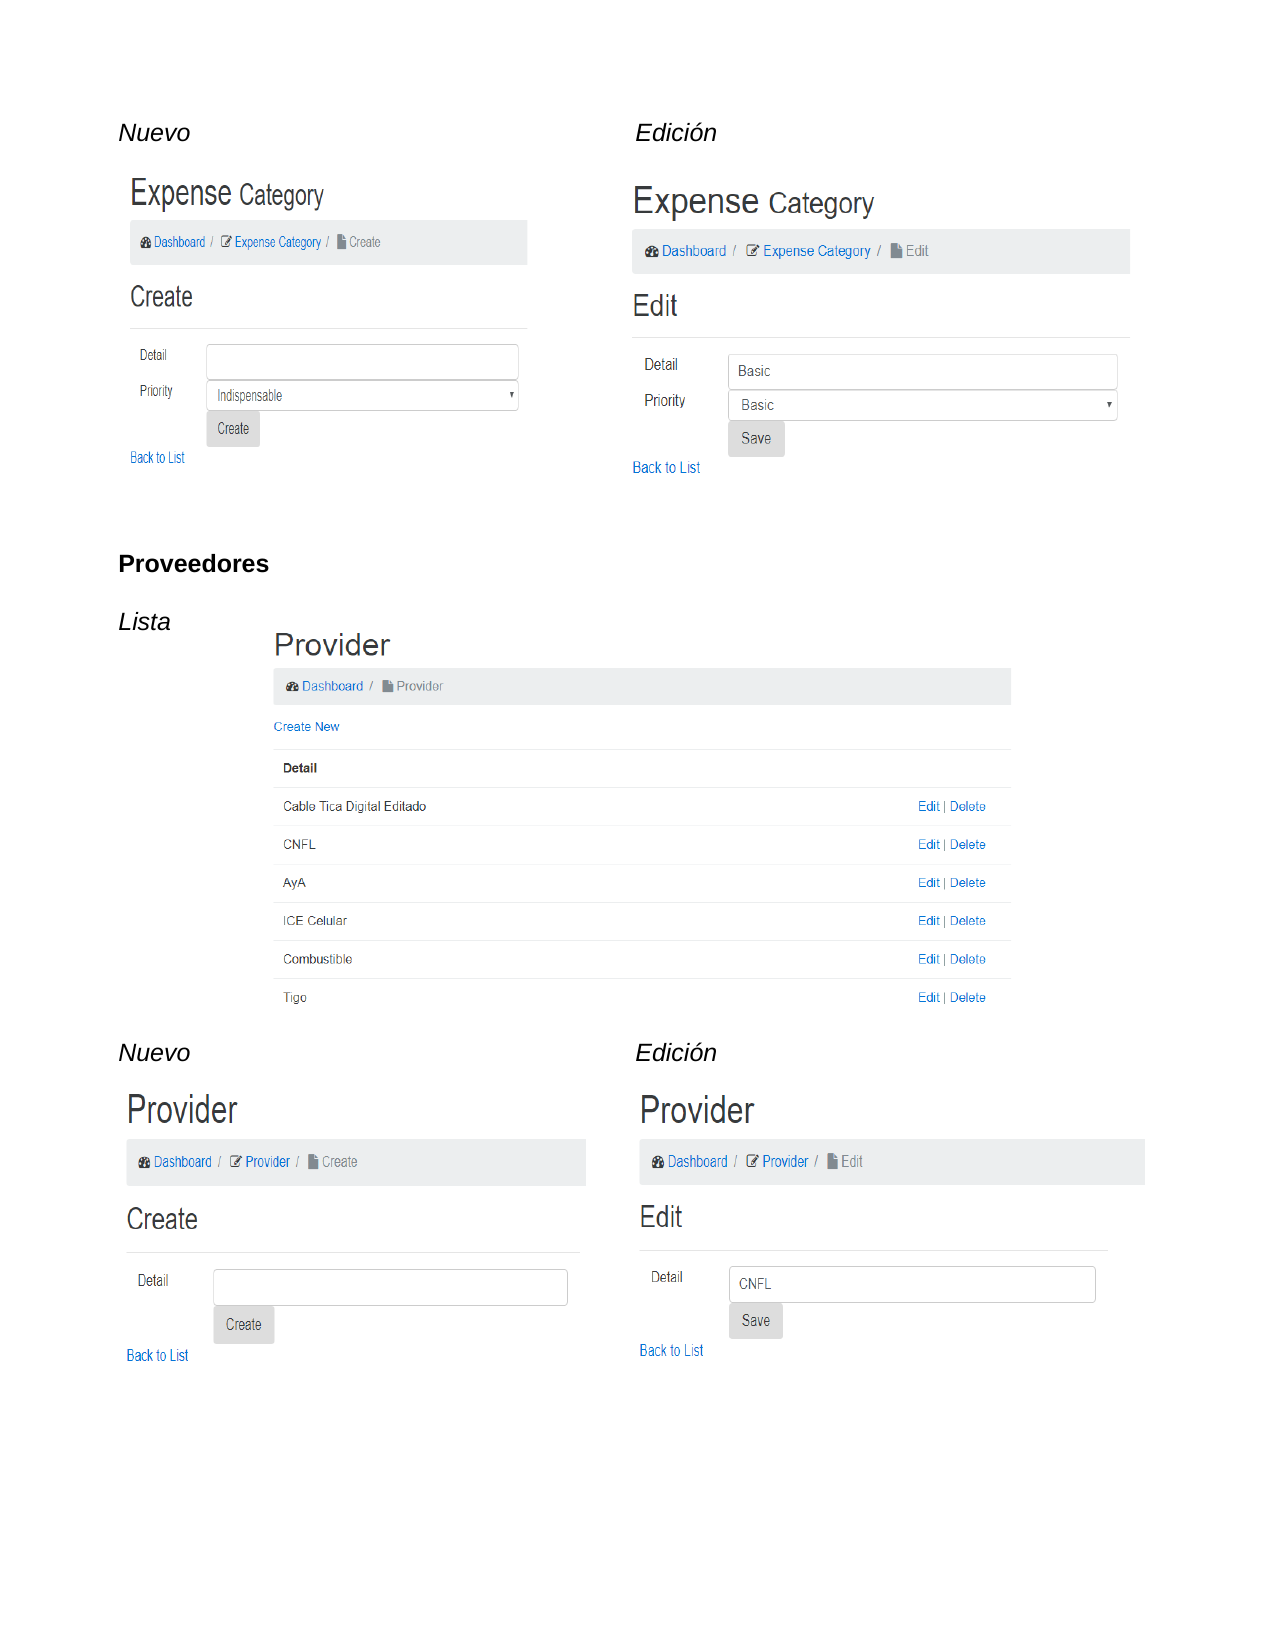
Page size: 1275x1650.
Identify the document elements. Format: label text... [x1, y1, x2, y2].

text Nuevo Edición [118, 1038, 1157, 1067]
picture [121, 162, 528, 468]
text Proveedores [118, 549, 1157, 578]
picture [618, 177, 1131, 479]
picture [626, 1087, 1145, 1365]
picture [121, 1087, 586, 1370]
picture [263, 627, 1012, 1024]
text Lista [118, 607, 1157, 636]
text Nuevo Edición [118, 118, 1157, 147]
